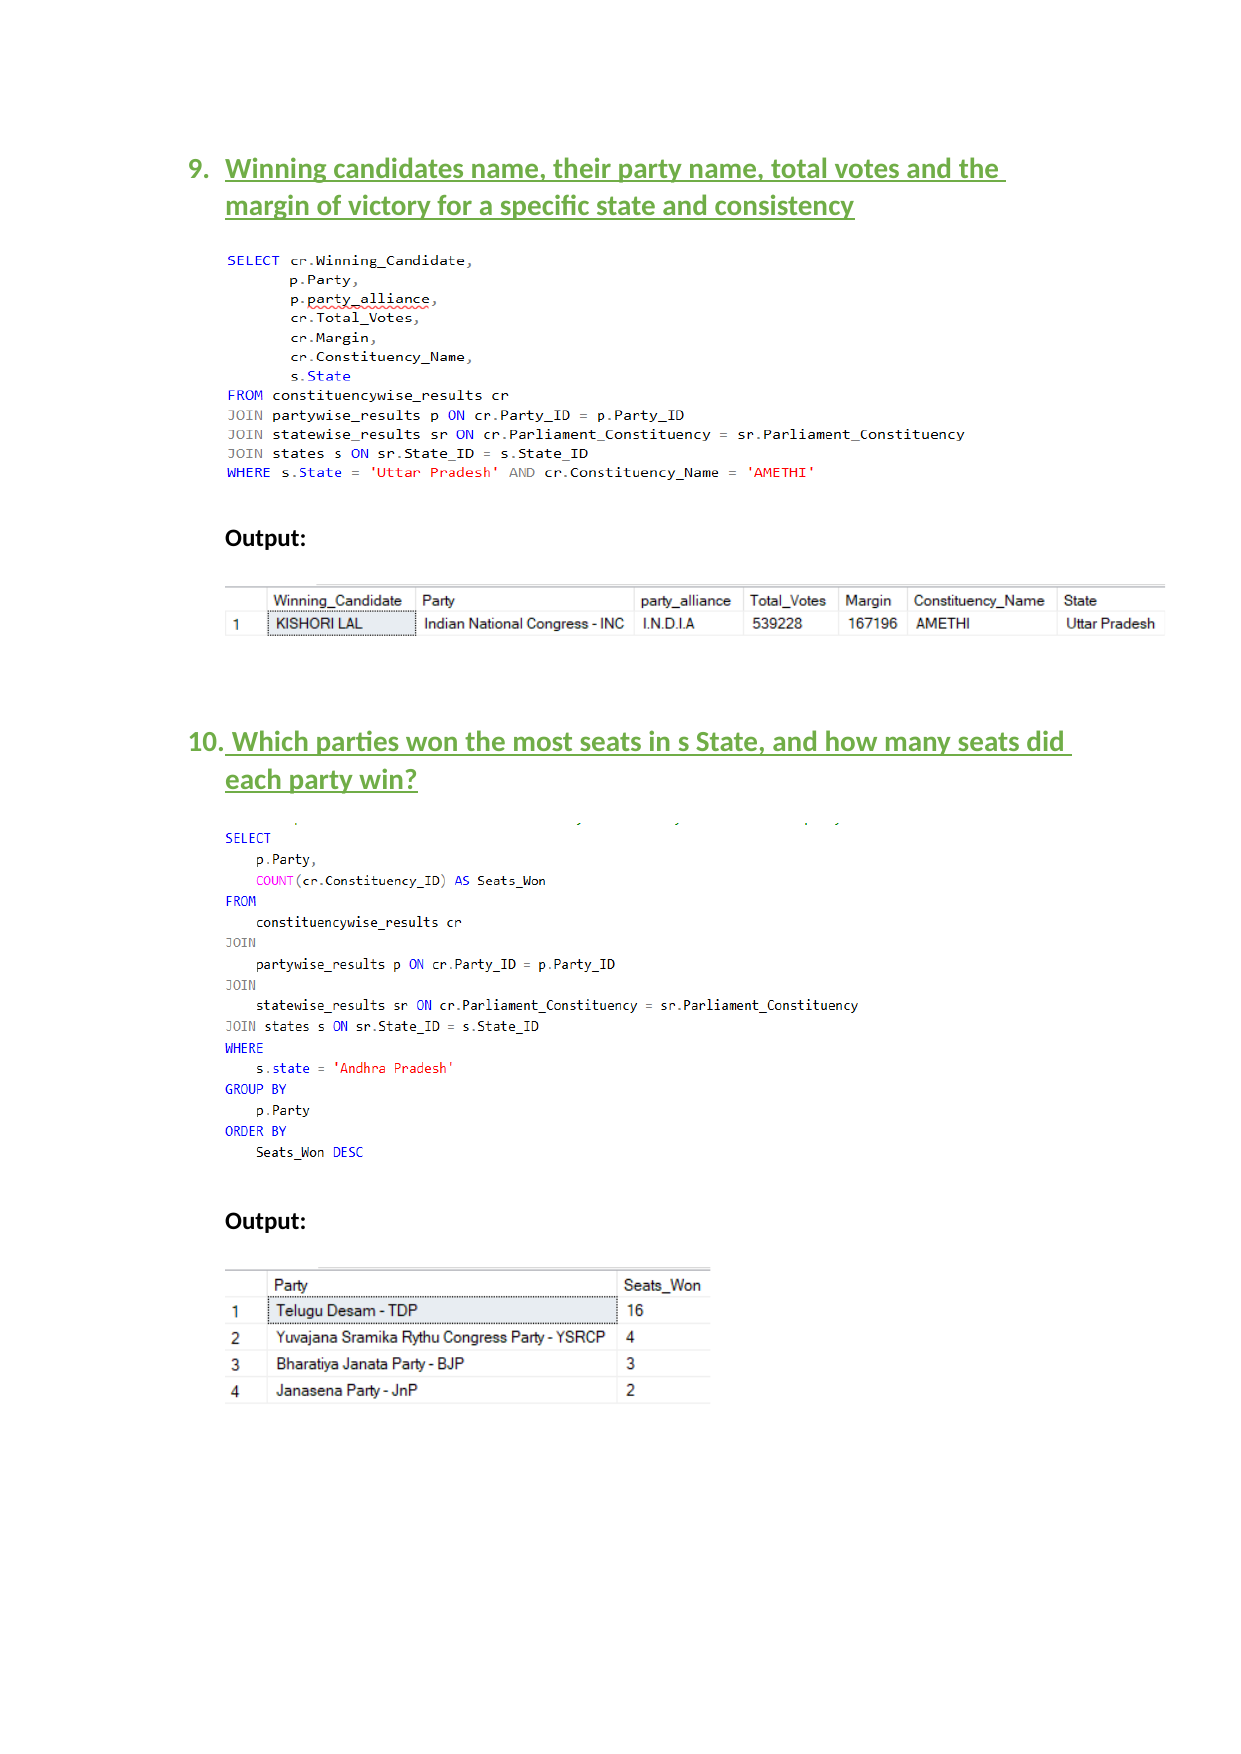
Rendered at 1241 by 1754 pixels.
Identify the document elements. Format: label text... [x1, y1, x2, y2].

text Output: [225, 522, 1090, 553]
subtitle Winning candidates name, their party name, total votes and the margin of victory for a specific state and consistency [187, 150, 1090, 223]
subtitle Which parties won the most seats in s State, and how many seats did each party win? [187, 723, 1090, 797]
text Output: [225, 1205, 1090, 1236]
